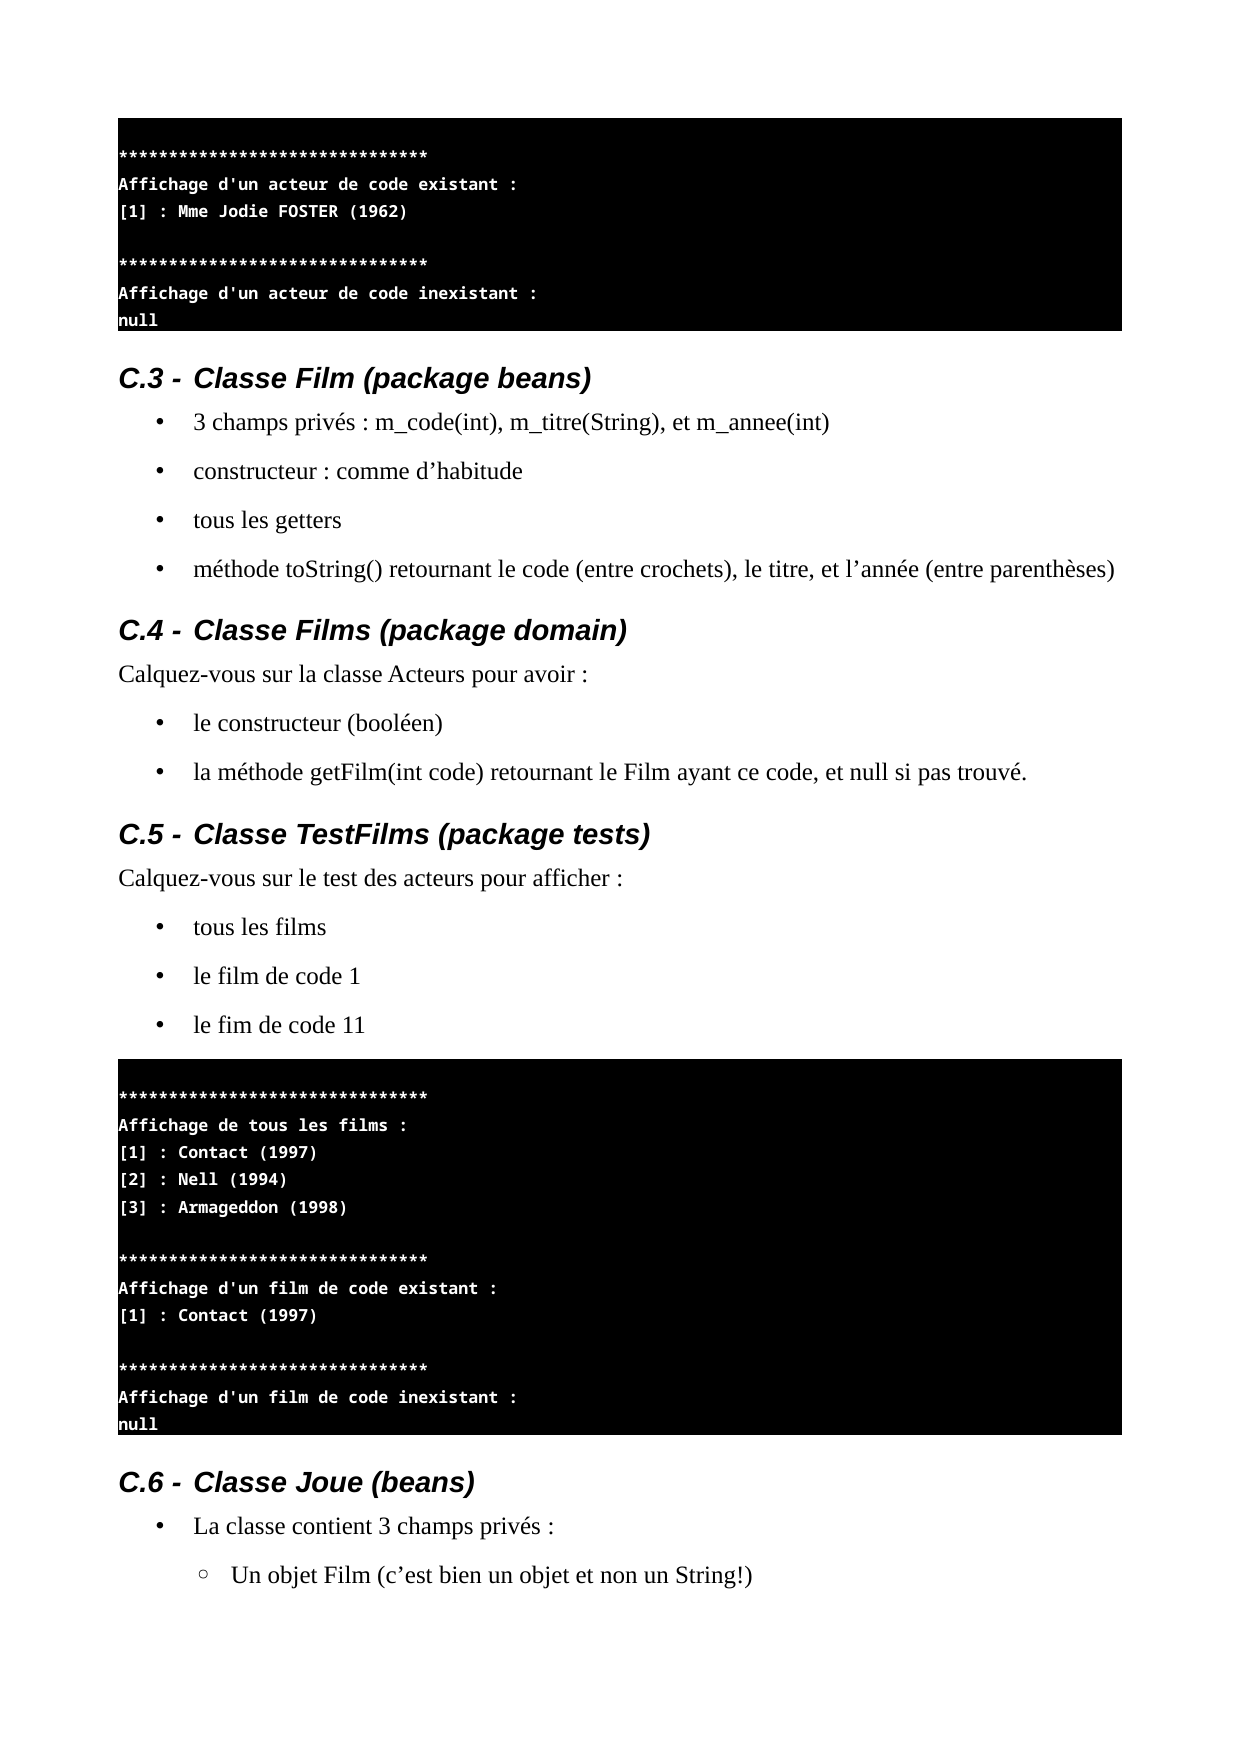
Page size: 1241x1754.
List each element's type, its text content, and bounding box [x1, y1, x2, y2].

text null [118, 1413, 1122, 1435]
text Affichage d'un film de code existant : [118, 1277, 1122, 1299]
text Affichage d'un acteur de code existant : [118, 172, 1122, 195]
text ******************************* [118, 1086, 1122, 1109]
text Affichage d'un film de code inexistant : [118, 1386, 1122, 1408]
text [1] : Contact (1997) [118, 1304, 1122, 1327]
list le film de code 1 [156, 961, 1122, 990]
text null [118, 308, 1122, 331]
list 3 champs privés : m_code(int), m_titre(String), et m_annee(int) [156, 407, 1122, 435]
list tous les getters [156, 505, 1122, 533]
text ******************************* [118, 254, 1122, 277]
list méthode toString() retournant le code (entre crochets), le titre, et l’année (entre parenthèses) [156, 554, 1122, 583]
text ******************************* [118, 1358, 1122, 1381]
text Calquez-vous sur la classe Acteurs pour avoir : [118, 659, 1122, 688]
text Affichage d'un acteur de code inexistant : [118, 281, 1122, 304]
text ******************************* [118, 1249, 1122, 1272]
subtitle Classe Films (package domain) [118, 613, 1122, 647]
list le constructeur (booléen) [156, 708, 1122, 737]
list le fim de code 11 [156, 1010, 1122, 1039]
text [2] : Nell (1994) [118, 1168, 1122, 1191]
text [3] : Armageddon (1998) [118, 1195, 1122, 1218]
text Calquez-vous sur le test des acteurs pour afficher : [118, 863, 1122, 892]
list la méthode getFilm(int code) retournant le Film ayant ce code, et null si pas trouvé. [156, 757, 1122, 786]
text ******************************* [118, 145, 1122, 168]
subtitle Classe Film (package beans) [118, 361, 1122, 394]
list La classe contient 3 champs privés : [156, 1511, 1122, 1540]
subtitle Classe Joue (beans) [118, 1465, 1122, 1498]
list Un objet Film (c’est bien un objet et non un String!) [193, 1560, 1122, 1589]
list tous les films [156, 912, 1122, 941]
text Affichage de tous les films : [118, 1114, 1122, 1136]
text [1] : Contact (1997) [118, 1141, 1122, 1163]
text [1] : Mme Jodie FOSTER (1962) [118, 200, 1122, 222]
subtitle Classe TestFilms (package tests) [118, 817, 1122, 851]
list constructeur : comme d’habitude [156, 456, 1122, 484]
